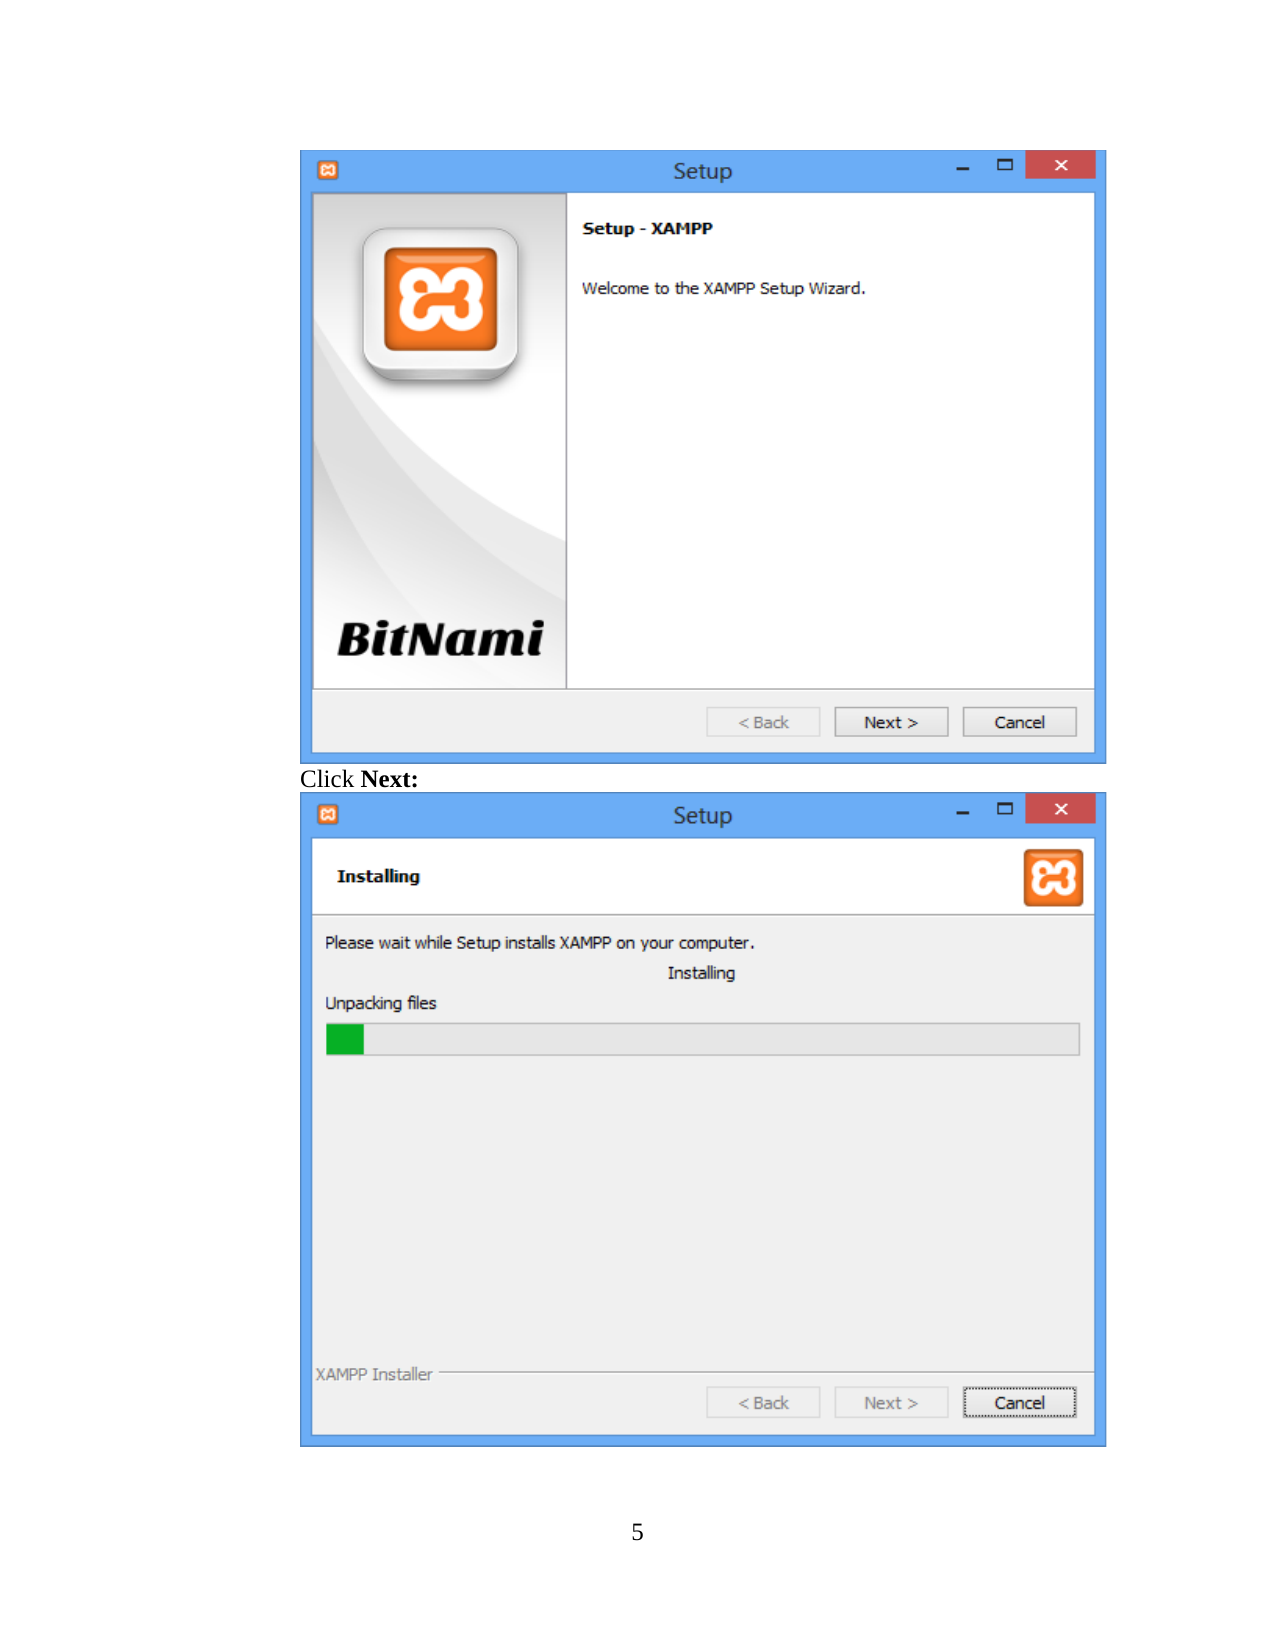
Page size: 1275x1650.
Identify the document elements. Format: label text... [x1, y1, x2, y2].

list [1107, 150, 1125, 764]
picture [300, 792, 1107, 1447]
list Click Next: [300, 764, 1125, 793]
picture [300, 150, 1107, 764]
